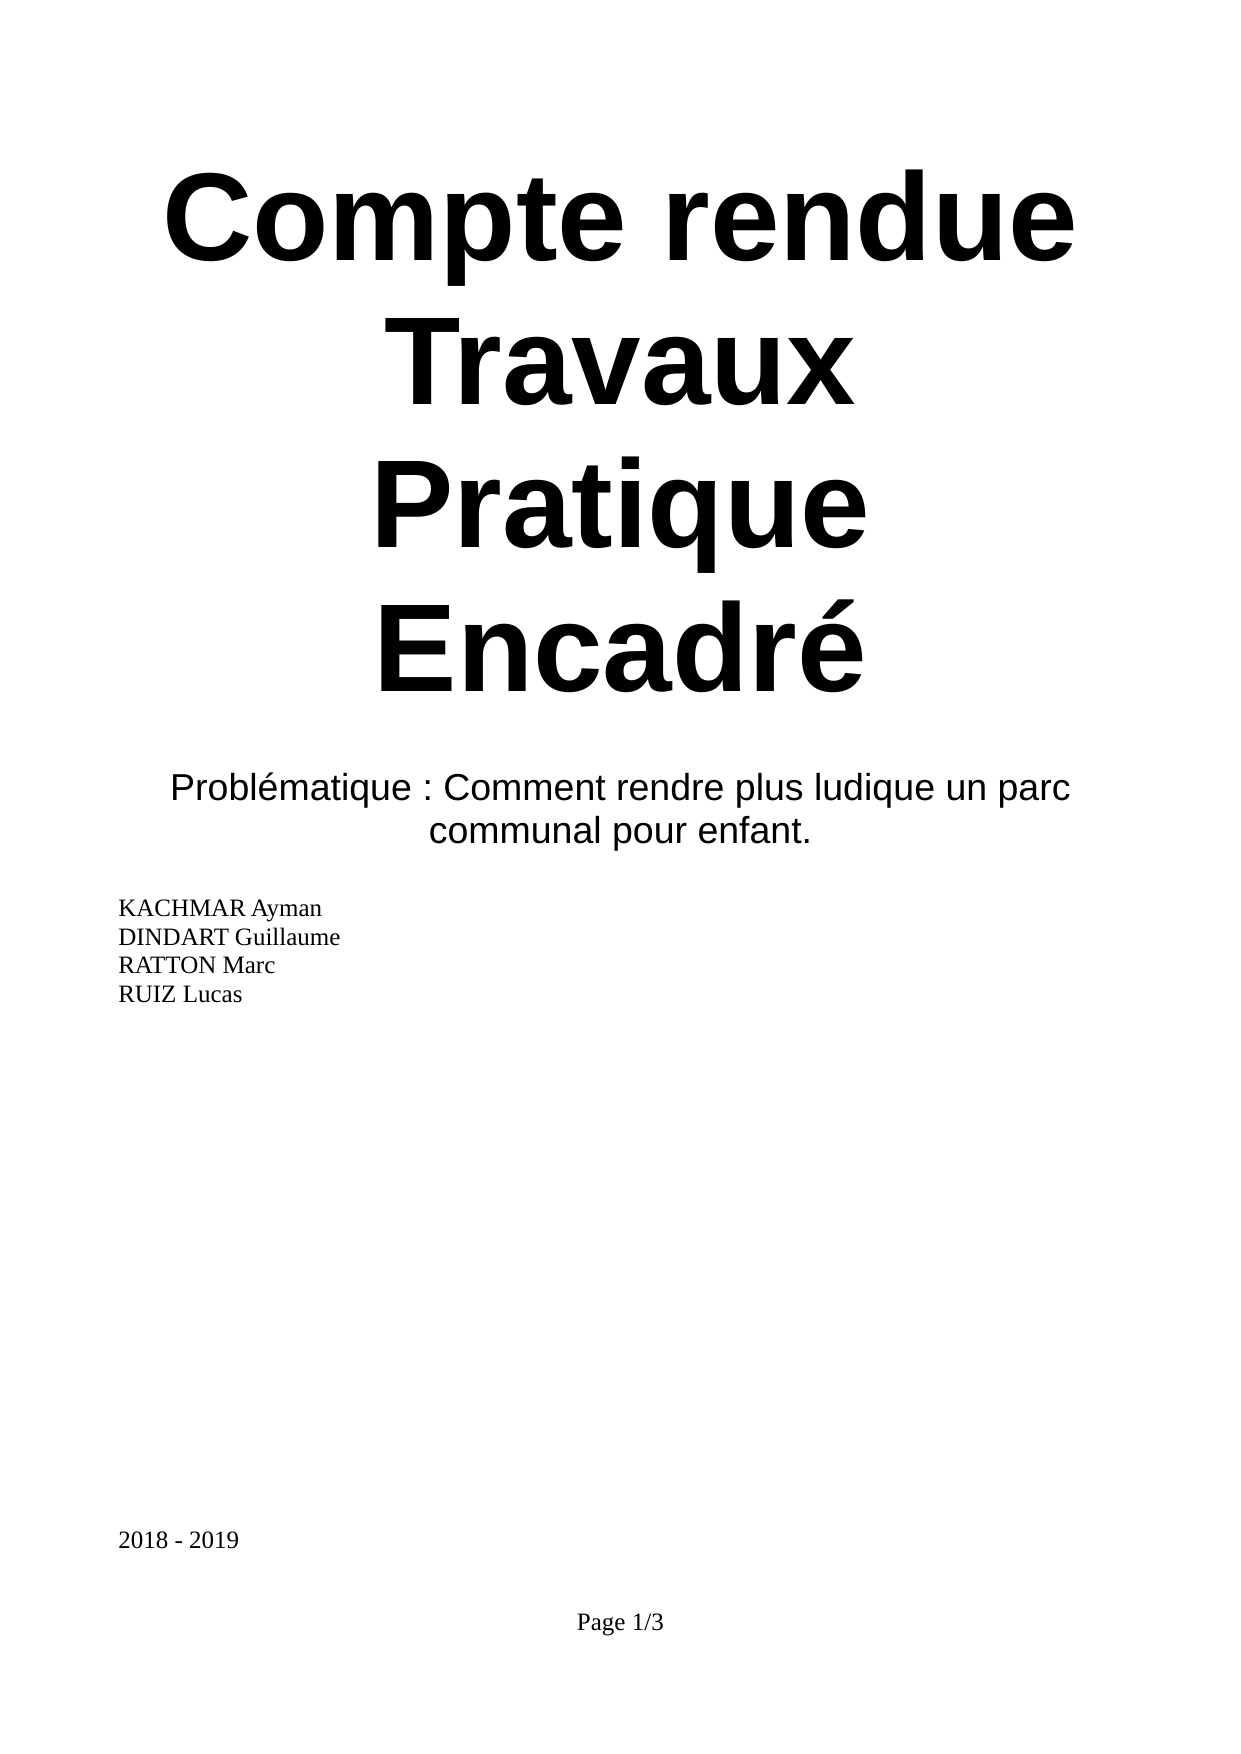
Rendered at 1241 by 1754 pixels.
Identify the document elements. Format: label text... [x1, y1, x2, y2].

text KACHMAR Ayman [118, 893, 1122, 922]
text RUIZ Lucas [118, 979, 1122, 1008]
title Compte rendue Travaux Pratique Encadré [118, 143, 1122, 718]
text RATTON Marc [118, 951, 1122, 979]
text 2018 - 2019 [118, 1526, 1122, 1554]
subtitle Problématique : Comment rendre plus ludique un parc communal pour enfant. [118, 766, 1122, 852]
text DINDART Guillaume [118, 922, 1122, 951]
